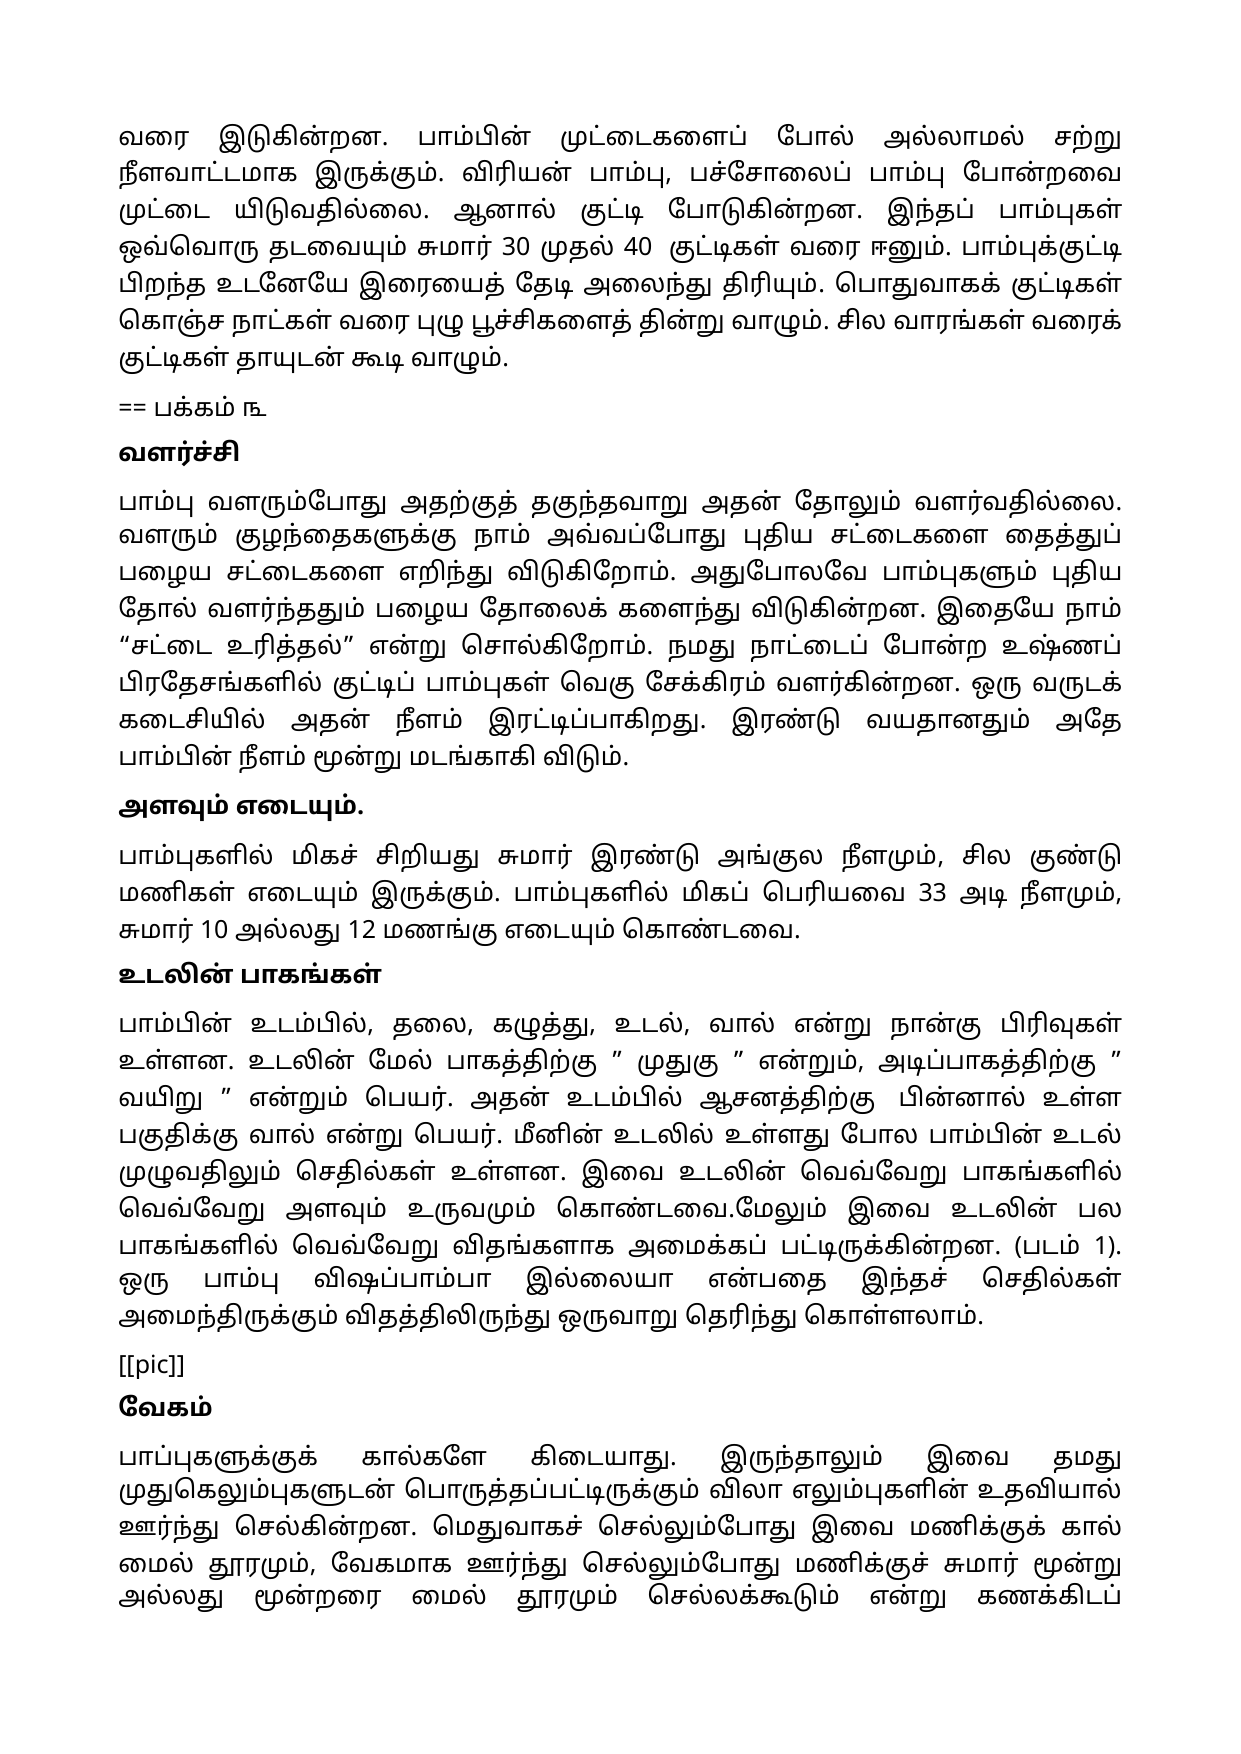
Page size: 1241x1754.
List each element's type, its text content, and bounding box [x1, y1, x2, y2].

text பாம்பு வளரும்போது அதற்குத் தகுந்தவாறு அதன் தோலும் வளர்வதில்லை. வளரும் குழந்தைகளுக்கு நாம் அவ்வப்போது புதிய சட்டைகளை தைத்துப் பழைய சட்டைகளை எறிந்து விடுகிறோம். அதுபோலவே பாம்புகளும் புதிய தோல் வளர்ந்ததும் பழைய தோலைக் களைந்து விடுகின்றன. இதையே நாம் “சட்டை உரித்தல்” என்று சொல்கிறோம். நமது நாட்டைப் போன்ற உஷ்ணப் பிரதேசங்களில் குட்டிப் பாம்புகள் வெகு சேக்கிரம் வளர்கின்றன. ஒரு வருடக் கடைசியில் அதன் நீளம் இரட்டிப்பாகிறது. இரண்டு வயதானதும் அதே பாம்பின் நீளம் மூன்று மடங்காகி விடும். [118, 484, 1122, 776]
text பாம்பின் உடம்பில், தலை, கழுத்து, உடல், வால் என்று நான்கு பிரிவுகள் உள்ளன. உடலின் மேல் பாகத்திற்கு ” முதுகு ” என்றும், அடிப்பாகத்திற்கு ” வயிறு ” என்றும் பெயர். அதன் உடம்பில் ஆசனத்திற்கு பின்னால் உள்ள பகுதிக்கு வால் என்று பெயர். மீனின் உடலில் உள்ளது போல பாம்பின் உடல் முழுவதிலும் செதில்கள் உள்ளன. இவை உடலின் வெவ்வேறு பாகங்களில் வெவ்வேறு அளவும் உருவமும் கொண்டவை.மேலும் இவை உடலின் பல பாகங்களில் வெவ்வேறு விதங்களாக அமைக்கப் பட்டிருக்கின்றன. (படம் 1). ஒரு பாம்பு விஷப்பாம்பா இல்லையா என்பதை இந்தச் செதில்கள் அமைந்திருக்கும் விதத்திலிருந்து ஒருவாறு தெரிந்து கொள்ளலாம். [118, 1006, 1122, 1334]
text பாம்புகளில் மிகச் சிறியது சுமார் இரண்டு அங்குல நீளமும், சில குண்டு மணிகள் எடையும் இருக்கும். பாம்புகளில் மிகப் பெரியவை 33 அடி நீளமும், சுமார் 10 அல்லது 12 மணங்கு எடையும் கொண்டவை. [118, 837, 1122, 948]
text பாப்புகளுக்குக் கால்களே கிடையாது. இருந்தாலும் இவை தமது முதுகெலும்புகளுடன் பொருத்தப்பட்டிருக்கும் விலா எலும்புகளின் உதவியால் ஊர்ந்து செல்கின்றன. மெதுவாகச் செல்லும்போது இவை மணிக்குக் கால் மைல் தூரமும், வேகமாக ஊர்ந்து செல்லும்போது மணிக்குச் சுமார் மூன்று அல்லது மூன்றரை மைல் தூரமும் செல்லக்கூடும் என்று கணக்கிடப் [118, 1439, 1122, 1615]
text உடலின் பாகங்கள் [118, 961, 1122, 993]
text வளர்ச்சி [118, 439, 1122, 472]
text [[pic]] [118, 1347, 1122, 1381]
text வேகம் [118, 1393, 1122, 1426]
text அளவும் எடையும். [118, 788, 1122, 825]
text == பக்கம் ௩ [118, 389, 1122, 426]
text வரை இடுகின்றன. பாம்பின் முட்டைகளைப் போல் அல்லாமல் சற்று நீளவாட்டமாக இருக்கும். விரியன் பாம்பு, பச்சோலைப் பாம்பு போன்றவை முட்டை யிடுவதில்லை. ஆனால் குட்டி போடுகின்றன. இந்தப் பாம்புகள் ஒவ்வொரு தடவையும் சுமார் 30 முதல் 40 குட்டிகள் வரை ஈனும். பாம்புக்குட்டி பிறந்த உடனேயே இரையைத் தேடி அலைந்து திரியும். பொதுவாகக் குட்டிகள் கொஞ்ச நாட்கள் வரை புழு பூச்சிகளைத் தின்று வாழும். சில வாரங்கள் வரைக் குட்டிகள் தாயுடன் கூடி வாழும். [118, 118, 1122, 377]
